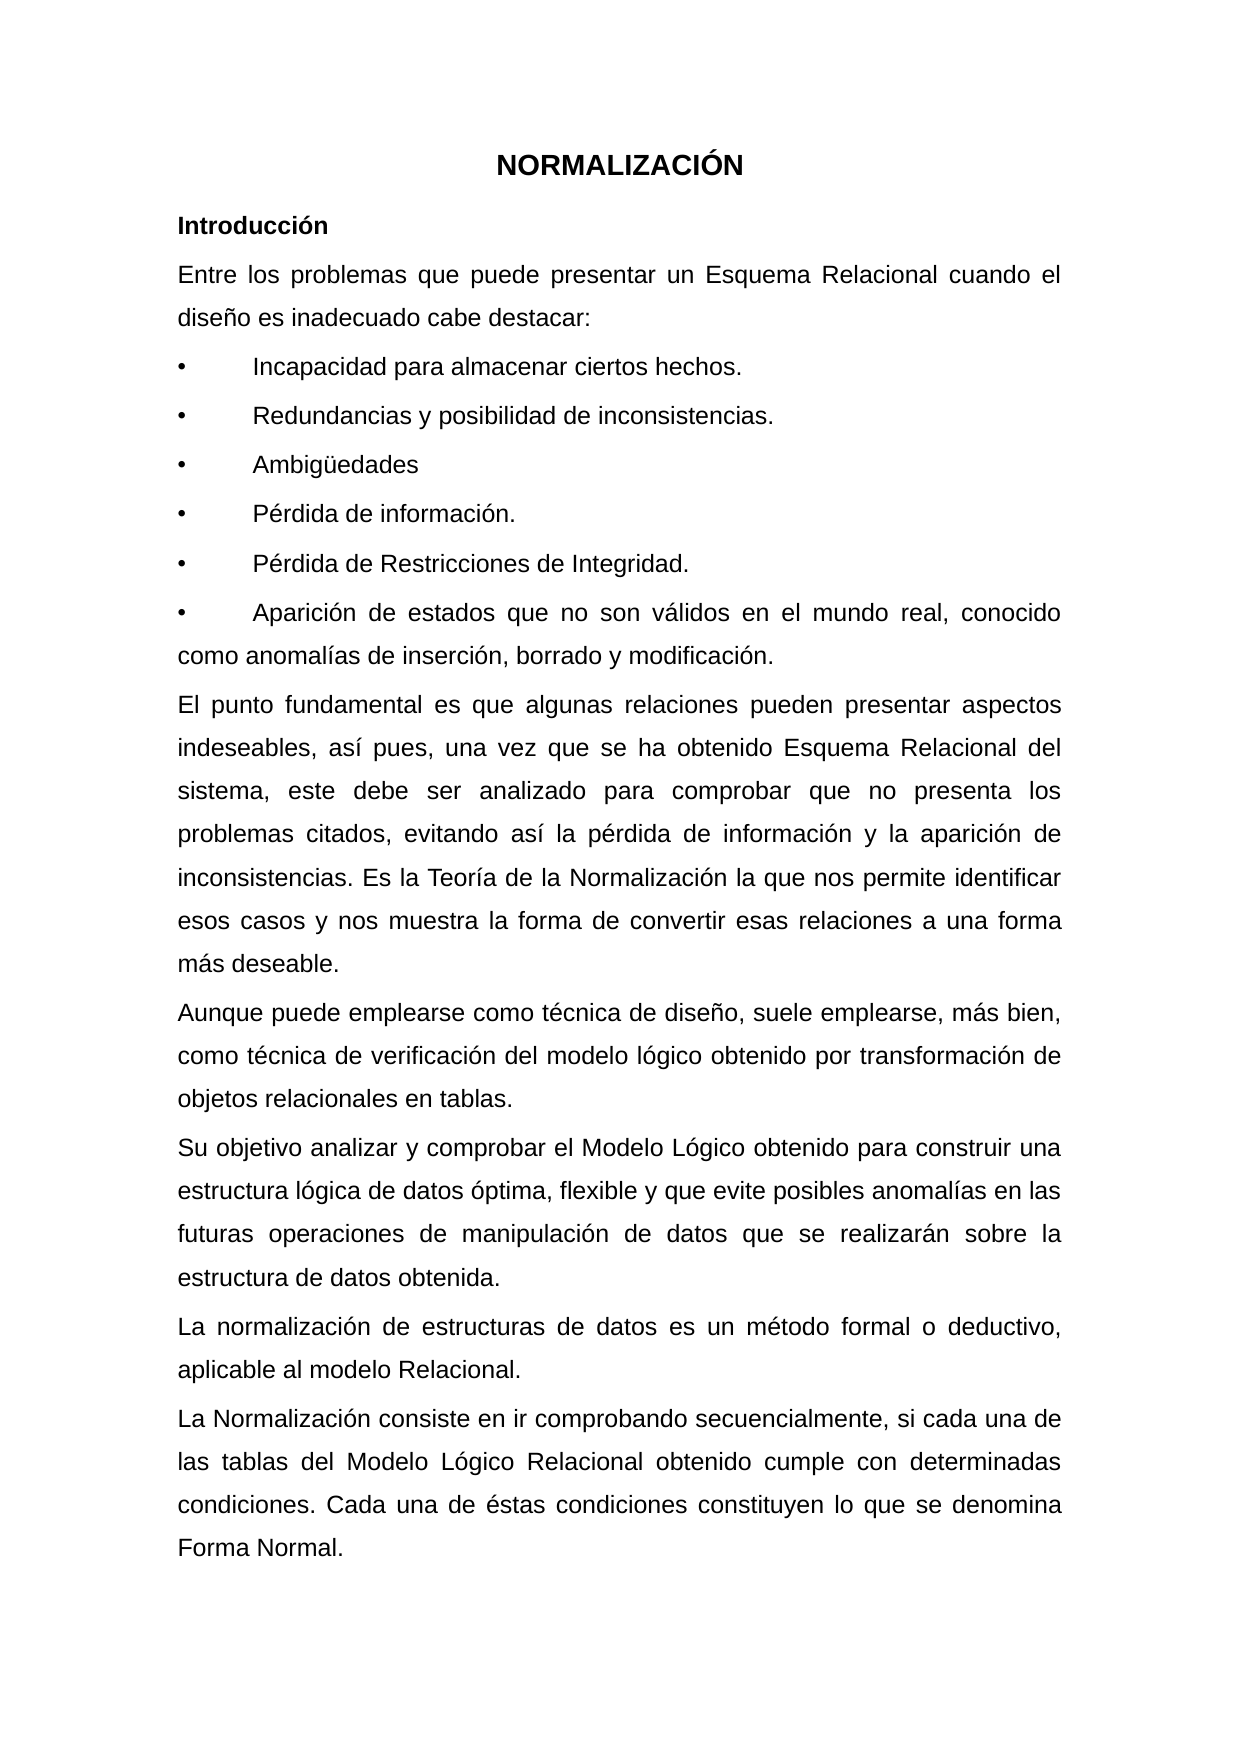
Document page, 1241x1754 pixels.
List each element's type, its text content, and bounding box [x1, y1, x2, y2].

list Redundancias y posibilidad de inconsistencias. [177, 401, 1063, 430]
list Ambigüedades [177, 450, 1063, 479]
list Pérdida de información. [177, 499, 1063, 528]
list Introducción [177, 211, 1063, 239]
text Entre los problemas que puede presentar un Esquema Relacional cuando el diseño es inadecuado cabe destacar: [177, 260, 1063, 332]
list Aparición de estados que no son válidos en el mundo real, conocido como anomalías de inserción, borrado y modificación. [177, 598, 1063, 670]
text La normalización de estructuras de datos es un método formal o deductivo, aplicable al modelo Relacional. [177, 1312, 1063, 1383]
text La Normalización consiste en ir comprobando secuencialmente, si cada una de las tablas del Modelo Lógico Relacional obtenido cumple con determinadas condiciones. Cada una de éstas condiciones constituyen lo que se denomina Forma Normal. [177, 1404, 1063, 1562]
list Pérdida de Restricciones de Integridad. [177, 548, 1063, 577]
text Su objetivo analizar y comprobar el Modelo Lógico obtenido para construir una estructura lógica de datos óptima, flexible y que evite posibles anomalías en las futuras operaciones de manipulación de datos que se realizarán sobre la estructura de datos obtenida. [177, 1133, 1063, 1291]
text El punto fundamental es que algunas relaciones pueden presentar aspectos indeseables, así pues, una vez que se ha obtenido Esquema Relacional del sistema, este debe ser analizado para comprobar que no presenta los problemas citados, evitando así la pérdida de información y la aparición de inconsistencias. Es la Teoría de la Normalización la que nos permite identificar esos casos y nos muestra la forma de convertir esas relaciones a una forma más deseable. [177, 690, 1063, 977]
text Aunque puede emplearse como técnica de diseño, suele emplearse, más bien, como técnica de verificación del modelo lógico obtenido por transformación de objetos relacionales en tablas. [177, 998, 1063, 1113]
list Incapacidad para almacenar ciertos hechos. [177, 352, 1063, 381]
